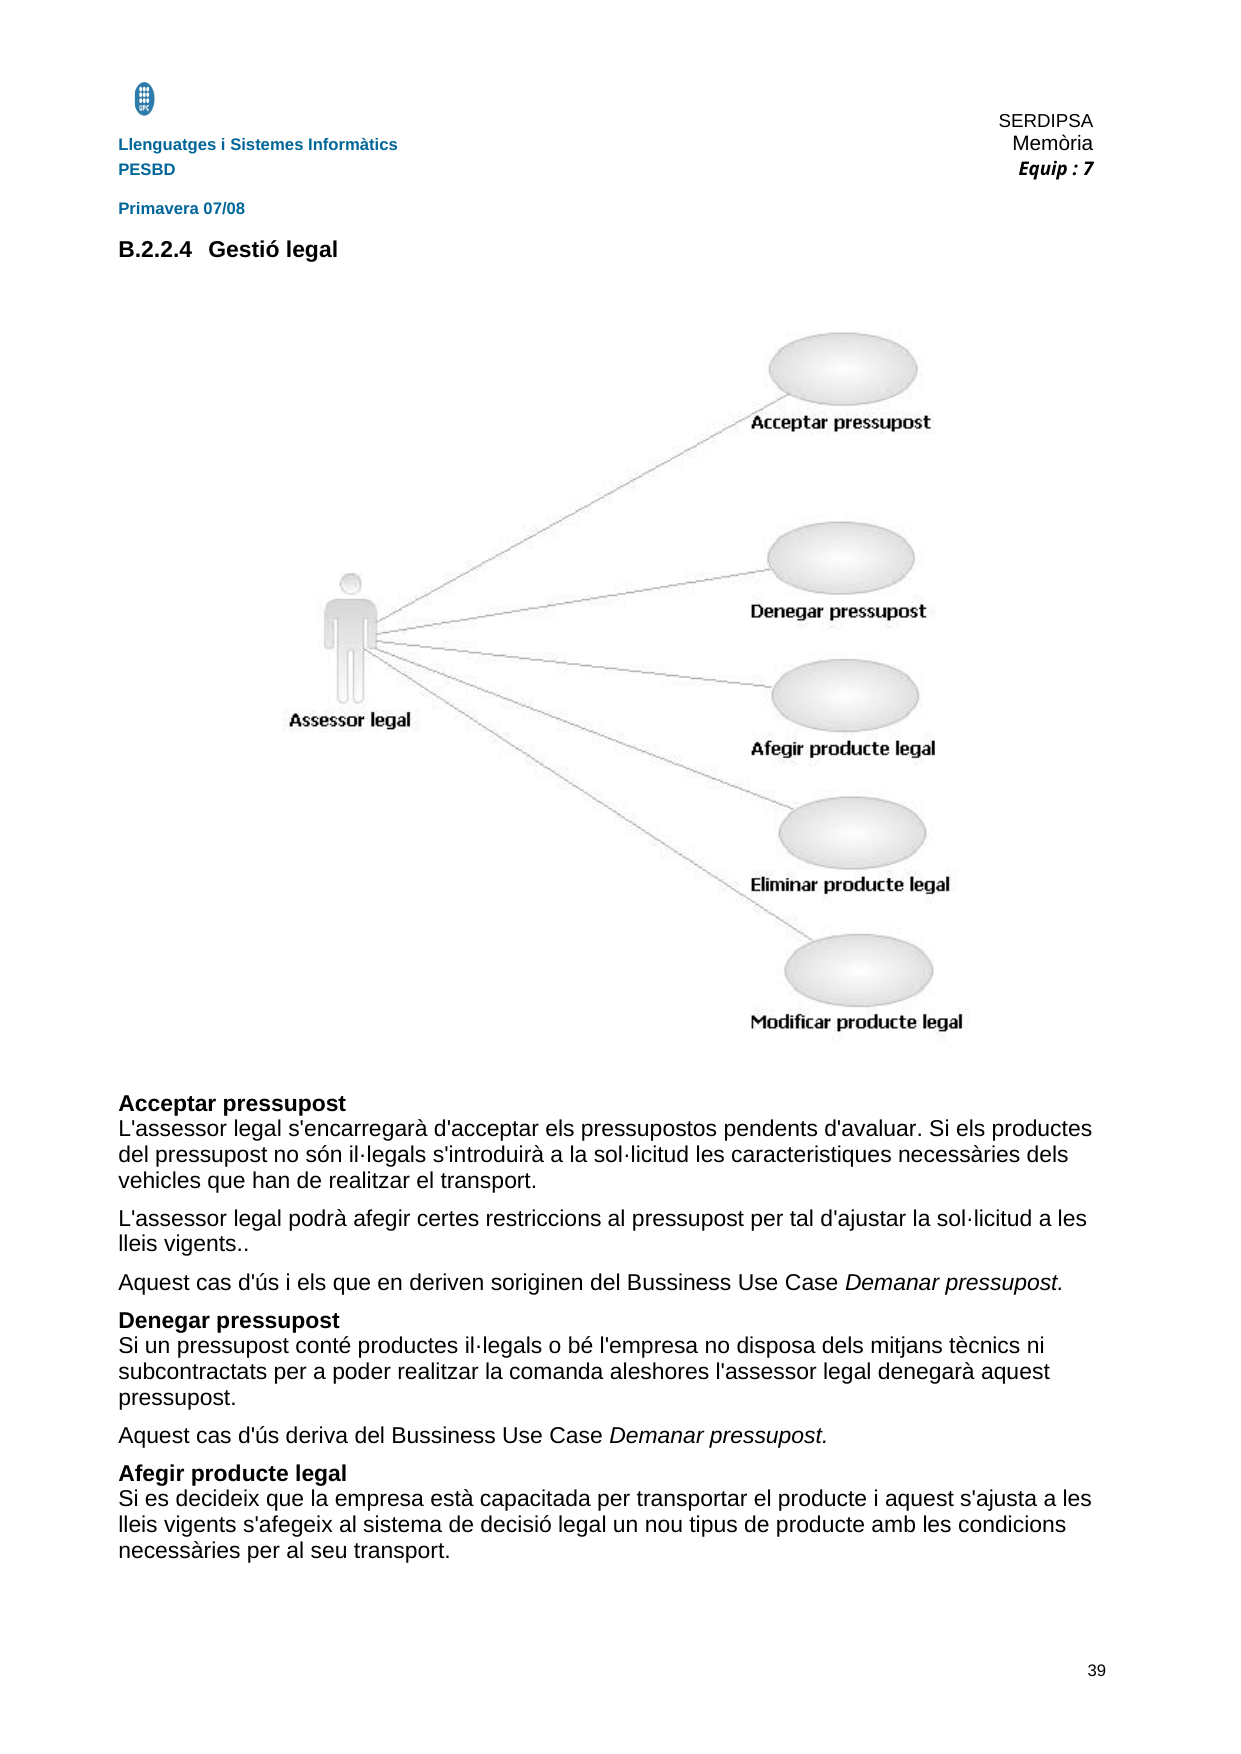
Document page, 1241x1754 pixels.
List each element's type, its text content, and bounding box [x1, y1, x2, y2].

text Aquest cas d'ús i els que en deriven soriginen del Bussiness Use Case Demanar pressupost. [118, 1269, 1106, 1295]
text L'assessor legal podrà afegir certes restriccions al pressupost per tal d'ajustar la sol·licitud a les lleis vigents.. [118, 1205, 1106, 1257]
text L'assessor legal s'encarregarà d'acceptar els pressupostos pendents d'avaluar. Si els productes del pressupost no són il·legals s'introduirà a la sol·licitud les caracteristiques necessàries dels vehicles que han de realitzar el transport. [118, 1116, 1106, 1193]
subtitle Denegar pressupost [118, 1307, 1106, 1333]
text Si es decideix que la empresa està capacitada per transportar el producte i aquest s'ajusta a les lleis vigents s'afegeix al sistema de decisió legal un nou tipus de producte amb les condicions necessàries per al seu transport. [118, 1486, 1106, 1563]
text Si un pressupost conté productes il·legals o bé l'empresa no disposa dels mitjans tècnics ni subcontractats per a poder realitzar la comanda aleshores l'assessor legal denegarà aquest pressupost. [118, 1333, 1106, 1410]
text Aquest cas d'ús deriva del Bussiness Use Case Demanar pressupost. [118, 1422, 1106, 1448]
subtitle Acceptar pressupost [118, 1090, 1106, 1116]
picture [260, 320, 995, 1053]
subtitle Gestió legal [118, 236, 1106, 262]
subtitle Afegir producte legal [118, 1460, 1106, 1486]
